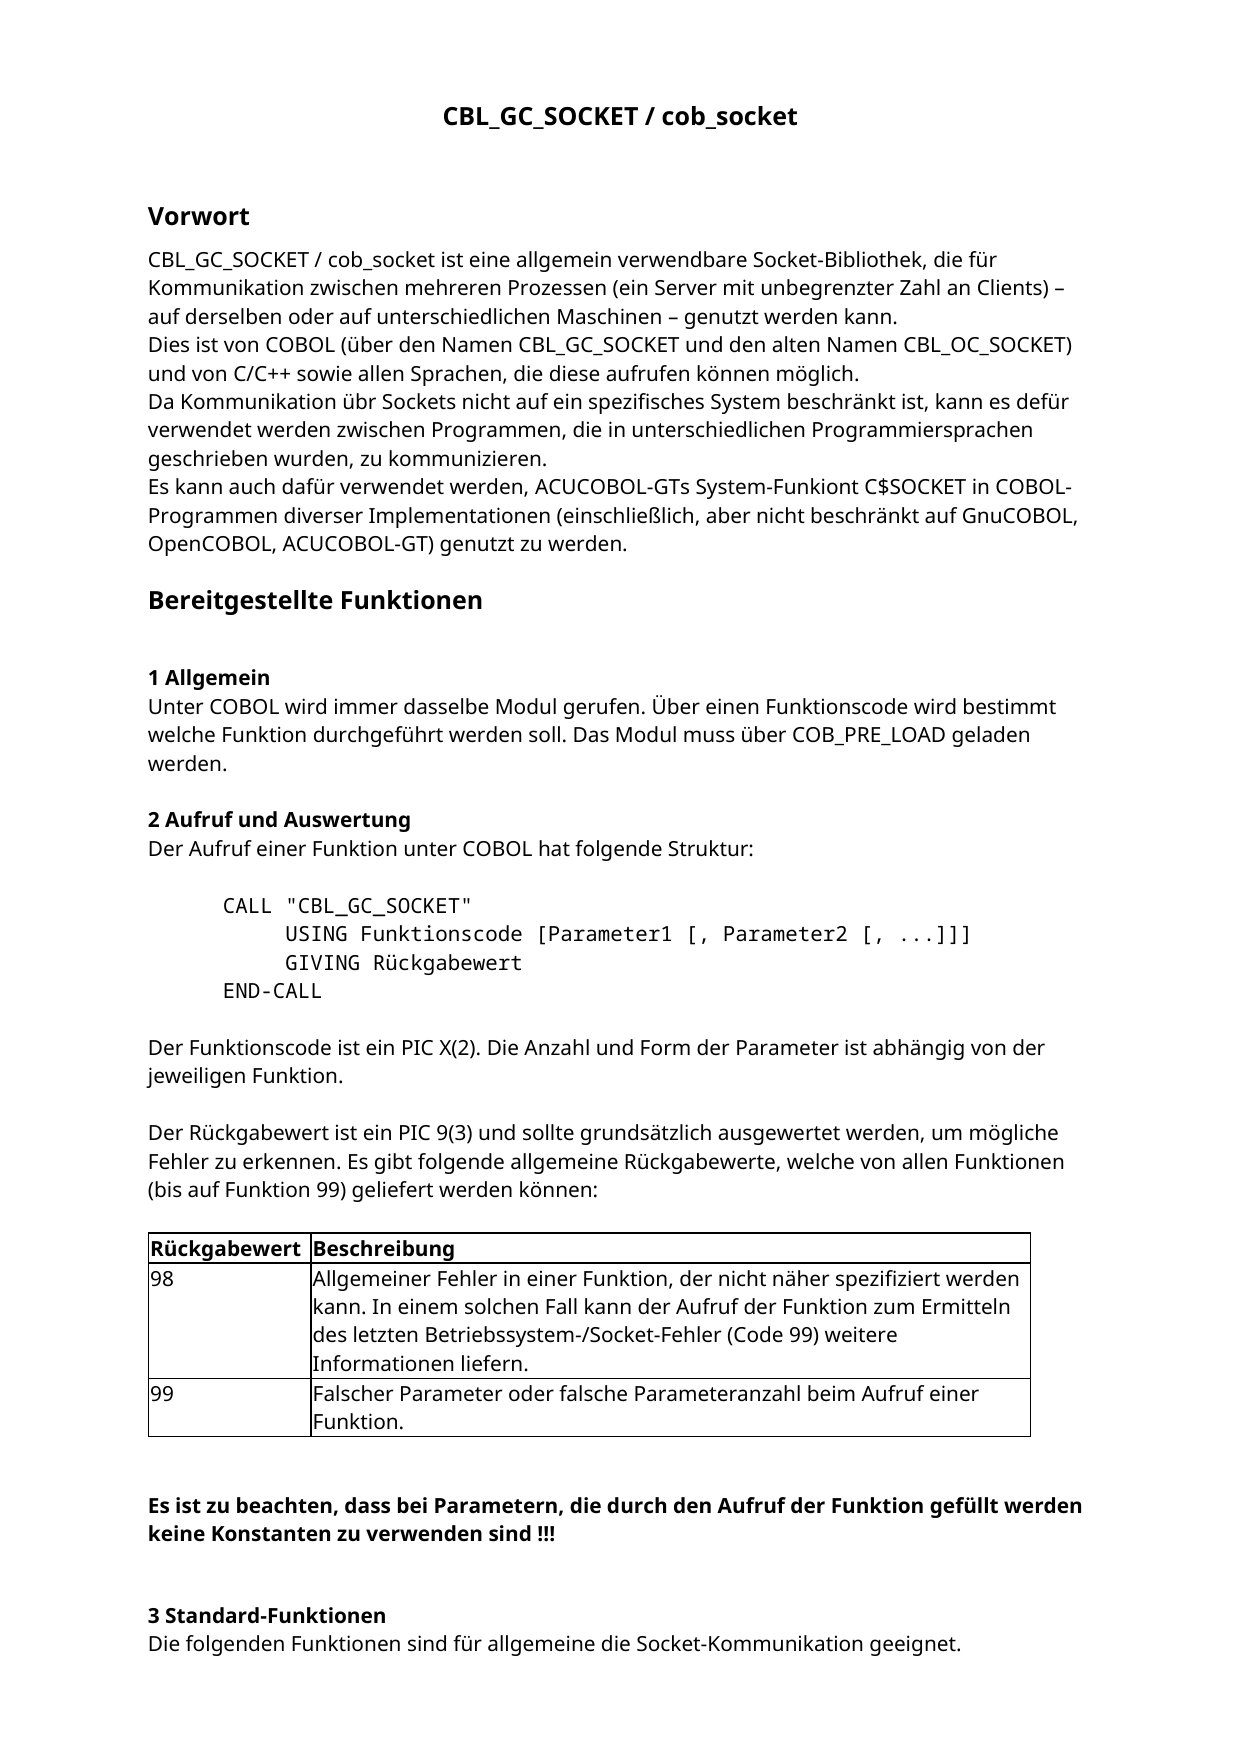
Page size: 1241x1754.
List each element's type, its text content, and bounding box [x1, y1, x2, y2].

text Unter COBOL wird immer dasselbe Modul gerufen. Über einen Funktionscode wird bestimmt welche Funktion durchgeführt werden soll. Das Modul muss über COB_PRE_LOAD geladen werden. [148, 692, 1093, 777]
text Vorwort [148, 198, 1093, 232]
table_header Beschreibung [312, 1234, 1030, 1262]
text CALL "CBL_GC_SOCKET" [148, 891, 1093, 919]
text CBL_GC_SOCKET / cob_socket ist eine allgemein verwendbare Socket-Bibliothek, die für Kommunikation zwischen mehreren Prozessen (ein Server mit unbegrenzter Zahl an Clients) – auf derselben oder auf unterschiedlichen Maschinen – genutzt werden kann. Dies ist von COBOL (über den Namen CBL_GC_SOCKET und den alten Namen CBL_OC_SOCKET) und von C/C++ sowie allen Sprachen, die diese aufrufen können möglich. Da Kommunikation übr Sockets nicht auf ein spezifisches System beschränkt ist, kann es defür verwendet werden zwischen Programmen, die in unterschiedlichen Programmiersprachen geschrieben wurden, zu kommunizieren. Es kann auch dafür verwendet werden, ACUCOBOL-GTs System-Funkiont C$SOCKET in COBOL-Programmen diverser Implementationen (einschließlich, aber nicht beschränkt auf GnuCOBOL, OpenCOBOL, ACUCOBOL-GT) genutzt zu werden. [148, 245, 1093, 558]
text Der Aufruf einer Funktion unter COBOL hat folgende Struktur: [148, 834, 1093, 862]
text Der Rückgabewert ist ein PIC 9(3) und sollte grundsätzlich ausgewertet werden, um mögliche Fehler zu erkennen. Es gibt folgende allgemeine Rückgabewerte, welche von allen Funktionen (bis auf Funktion 99) geliefert werden können: [148, 1118, 1093, 1204]
table_header Rückgabewert [149, 1234, 310, 1262]
table_cell Allgemeiner Fehler in einer Funktion, der nicht näher spezifiziert werden kann. In einem solchen Fall kann der Aufruf der Funktion zum Ermitteln des letzten Betriebssystem-/Socket-Fehler (Code 99) weitere Informationen liefern. [312, 1264, 1030, 1377]
text END-CALL [148, 976, 1093, 1004]
text Es ist zu beachten, dass bei Parametern, die durch den Aufruf der Funktion gefüllt werden keine Konstanten zu verwenden sind !!! [148, 1491, 1093, 1548]
text Bereitgestellte Funktionen [148, 583, 1093, 617]
text Der Funktionscode ist ein PIC X(2). Die Anzahl und Form der Parameter ist abhängig von der jeweiligen Funktion. [148, 1033, 1093, 1090]
text USING Funktionscode [Parameter1 [, Parameter2 [, ...]]] [148, 919, 1093, 948]
text 2 Aufruf und Auswertung [148, 806, 1093, 834]
text 1 Allgemein [148, 663, 1093, 692]
table_cell 98 [149, 1264, 310, 1377]
text Die folgenden Funktionen sind für allgemeine die Socket-Kommunikation geeignet. [148, 1629, 1093, 1658]
text 3 Standard-Funktionen [148, 1601, 1093, 1629]
text GIVING Rückgabewert [148, 948, 1093, 976]
table_cell Falscher Parameter oder falsche Parameteranzahl beim Aufruf einer Funktion. [312, 1379, 1030, 1436]
table_cell 99 [149, 1379, 310, 1436]
